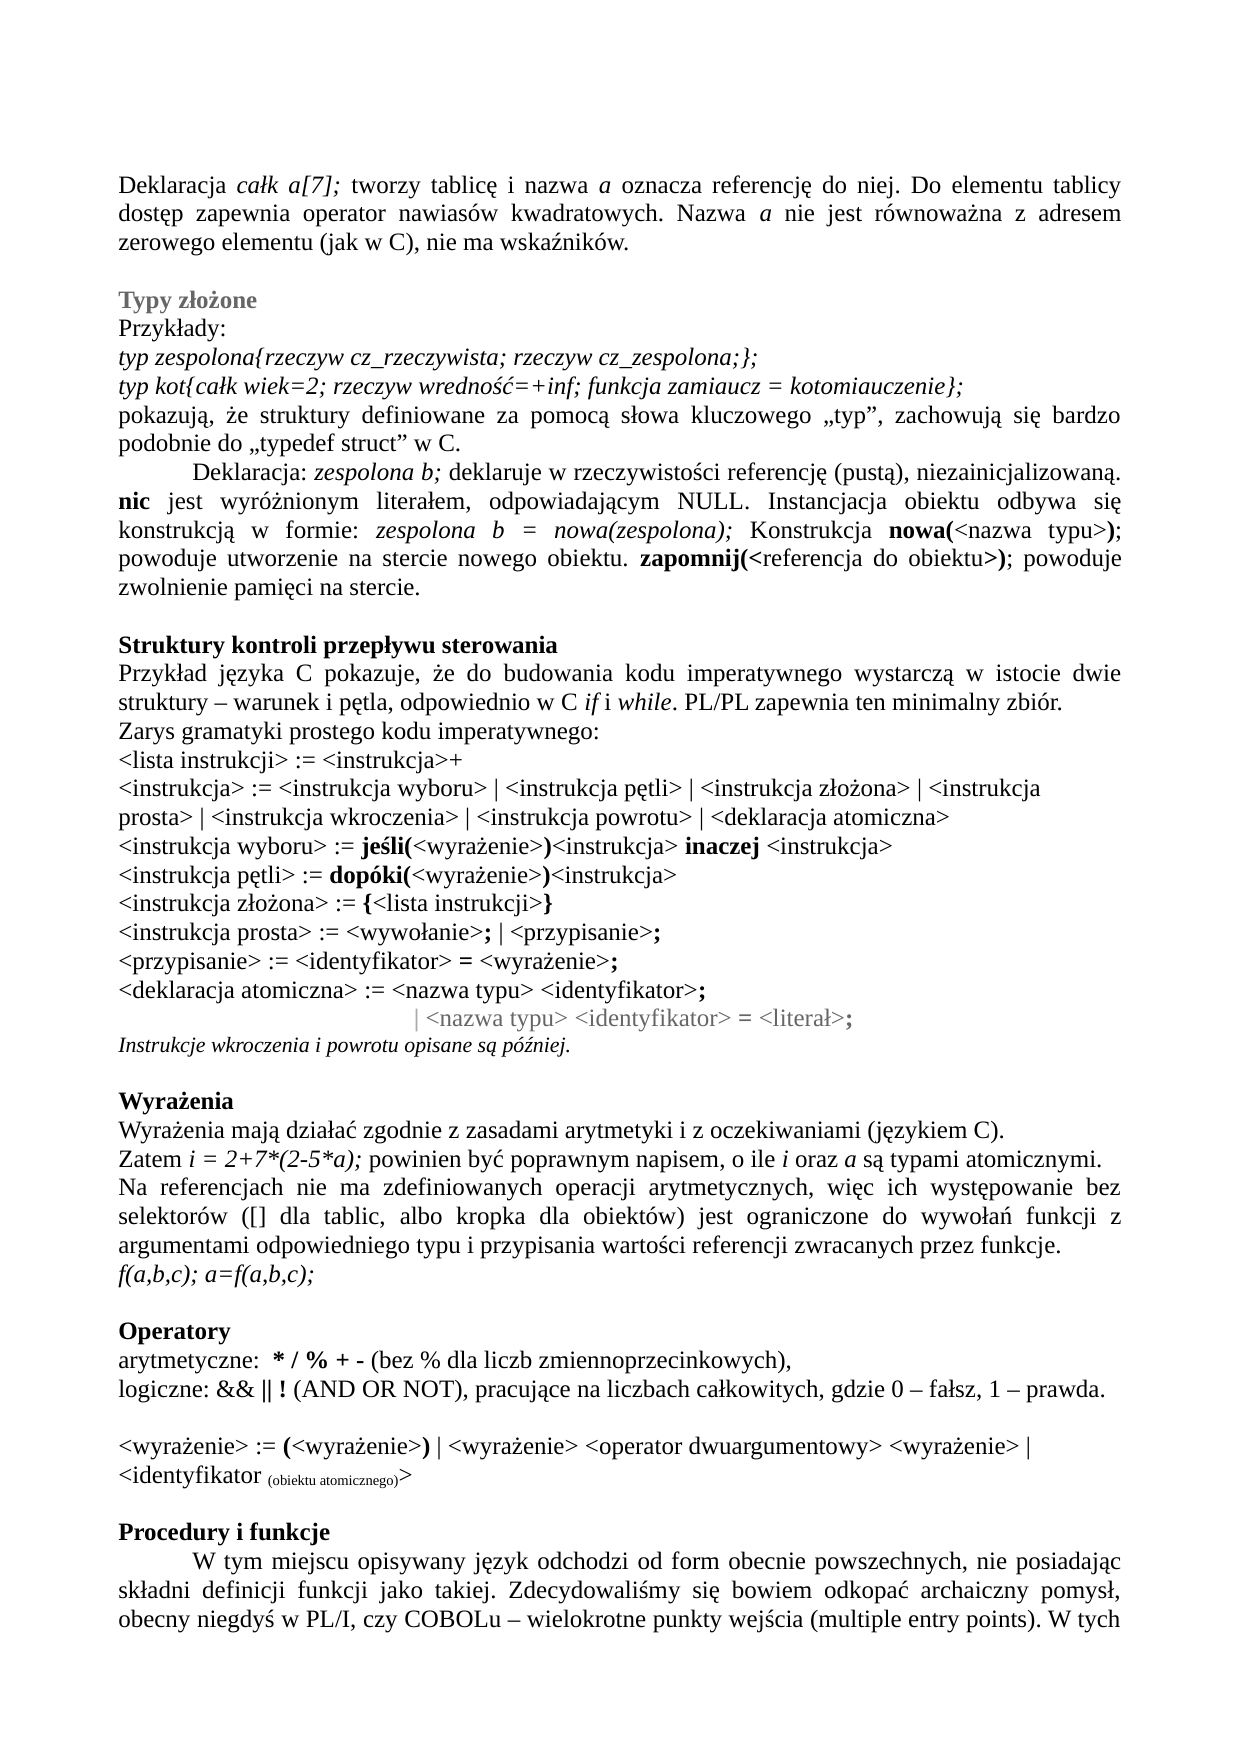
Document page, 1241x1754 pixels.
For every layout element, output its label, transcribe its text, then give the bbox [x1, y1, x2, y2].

text | <nazwa typu> <identyfikator> = <literał>; [118, 1003, 1122, 1032]
text Deklaracja: zespolona b; deklaruje w rzeczywistości referencję (pustą), niezainicjalizowaną. nic jest wyróżnionym literałem, odpowiadającym NULL. Instancjacja obiektu odbywa się konstrukcją w formie: zespolona b = nowa(zespolona); Konstrukcja nowa(<nazwa typu>); powoduje utworzenie na stercie nowego obiektu. zapomnij(<referencja do obiektu>); powoduje zwolnienie pamięci na stercie. [118, 457, 1122, 601]
text typ zespolona{rzeczyw cz_rzeczywista; rzeczyw cz_zespolona;}; [118, 342, 1122, 371]
text Operatory [118, 1316, 1122, 1345]
text Procedury i funkcje [118, 1517, 1122, 1546]
text Przykłady: [118, 313, 1122, 342]
text Zatem i = 2+7*(2-5*a); powinien być poprawnym napisem, o ile i oraz a są typami atomicznymi. [118, 1144, 1122, 1172]
text Przykład języka C pokazuje, że do budowania kodu imperatywnego wystarczą w istocie dwie struktury – warunek i pętla, odpowiednio w C if i while. PL/PL zapewnia ten minimalny zbiór. [118, 658, 1122, 716]
text logiczne: && || ! (AND OR NOT), pracujące na liczbach całkowitych, gdzie 0 – fałsz, 1 – prawda. [118, 1374, 1122, 1402]
text Wyrażenia [118, 1086, 1122, 1115]
text <przypisanie> := <identyfikator> = <wyrażenie>; [118, 946, 1122, 975]
text <instrukcja wyboru> := jeśli(<wyrażenie>)<instrukcja> inaczej <instrukcja> [118, 831, 1122, 860]
text <deklaracja atomiczna> := <nazwa typu> <identyfikator>; [118, 975, 1122, 1003]
text Zarys gramatyki prostego kodu imperatywnego: [118, 716, 1122, 745]
text Deklaracja całk a[7]; tworzy tablicę i nazwa a oznacza referencję do niej. Do elementu tablicy dostęp zapewnia operator nawiasów kwadratowych. Nazwa a nie jest równoważna z adresem zerowego elementu (jak w C), nie ma wskaźników. [118, 170, 1122, 256]
text Wyrażenia mają działać zgodnie z zasadami arytmetyki i z oczekiwaniami (językiem C). [118, 1115, 1122, 1144]
text Typy złożone [118, 285, 1122, 313]
text typ kot{całk wiek=2; rzeczyw wredność=+inf; funkcja zamiaucz = kotomiauczenie}; [118, 371, 1122, 400]
text W tym miejscu opisywany język odchodzi od form obecnie powszechnych, nie posiadając składni definicji funkcji jako takiej. Zdecydowaliśmy się bowiem odkopać archaiczny pomysł, obecny niegdyś w PL/I, czy COBOLu – wielokrotne punkty wejścia (multiple entry points). W tych [118, 1546, 1122, 1632]
text <lista instrukcji> := <instrukcja>+ [118, 745, 1122, 773]
text pokazują, że struktury definiowane za pomocą słowa kluczowego „typ”, zachowują się bardzo podobnie do „typedef struct” w C. [118, 400, 1122, 457]
text <instrukcja> := <instrukcja wyboru> | <instrukcja pętli> | <instrukcja złożona> | <instrukcja prosta> | <instrukcja wkroczenia> | <instrukcja powrotu> | <deklaracja atomiczna> [118, 773, 1122, 831]
text Struktury kontroli przepływu sterowania [118, 630, 1122, 658]
text Instrukcje wkroczenia i powrotu opisane są później. [118, 1032, 1122, 1057]
text arytmetyczne: * / % + - (bez % dla liczb zmiennoprzecinkowych), [118, 1345, 1122, 1374]
text <instrukcja prosta> := <wywołanie>; | <przypisanie>; [118, 917, 1122, 946]
text <wyrażenie> := (<wyrażenie>) | <wyrażenie> <operator dwuargumentowy> <wyrażenie> | <identyfikator (obiektu atomicznego)> [118, 1431, 1122, 1489]
text f(a,b,c); a=f(a,b,c); [118, 1259, 1122, 1287]
text Na referencjach nie ma zdefiniowanych operacji arytmetycznych, więc ich występowanie bez selektorów ([] dla tablic, albo kropka dla obiektów) jest ograniczone do wywołań funkcji z argumentami odpowiedniego typu i przypisania wartości referencji zwracanych przez funkcje. [118, 1172, 1122, 1259]
text <instrukcja złożona> := {<lista instrukcji>} [118, 888, 1122, 917]
text <instrukcja pętli> := dopóki(<wyrażenie>)<instrukcja> [118, 860, 1122, 888]
